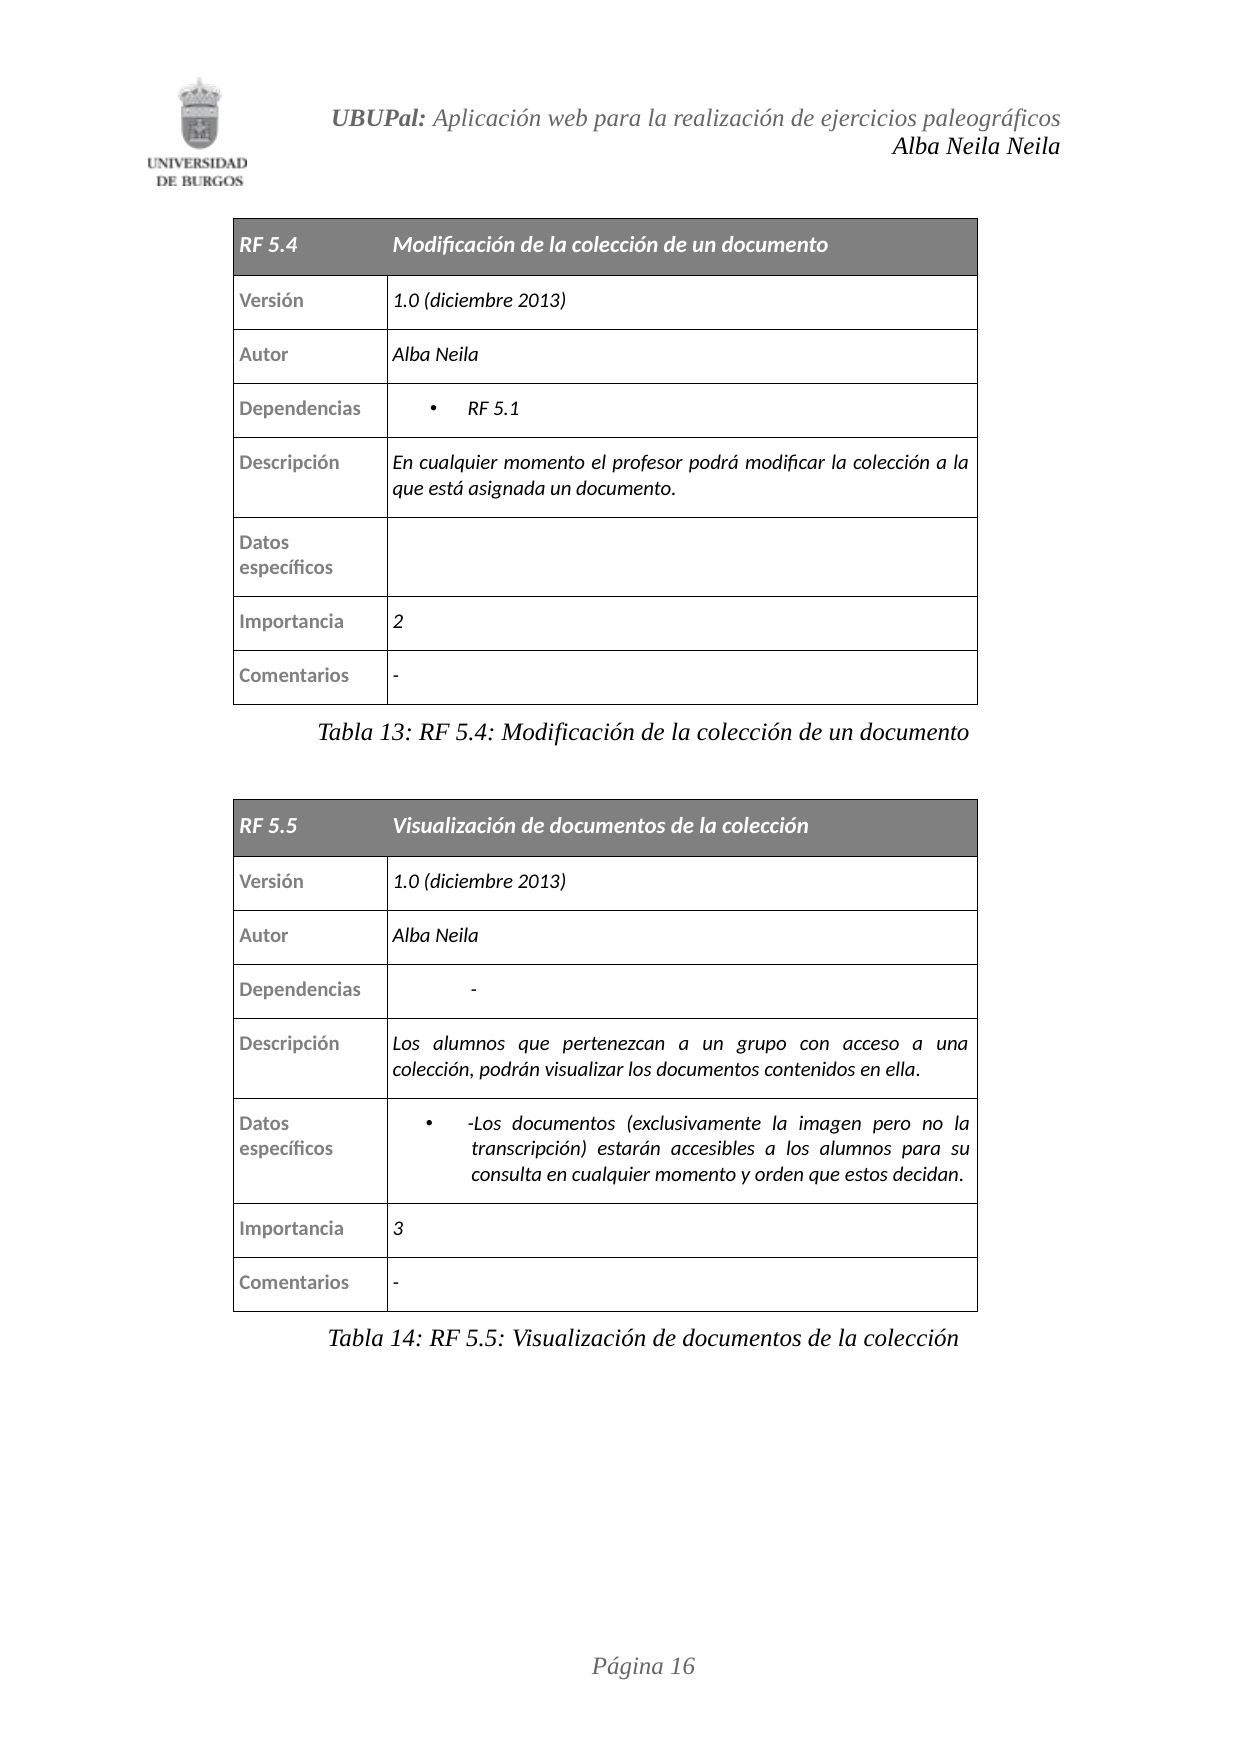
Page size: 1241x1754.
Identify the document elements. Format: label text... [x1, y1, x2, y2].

table_cell Importancia [234, 597, 387, 650]
table_cell Importancia [234, 1204, 387, 1257]
table_cell Comentarios [234, 1258, 387, 1311]
table_cell Autor [234, 330, 387, 383]
table_cell -Los documentos (exclusivamente la imagen pero no la transcripción) estarán accesibles a los alumnos para su consulta en cualquier momento y orden que estos decidan. [388, 1099, 977, 1203]
table_cell Los alumnos que pertenezcan a un grupo con acceso a una colección, podrán visualizar los documentos contenidos en ella. [388, 1019, 977, 1098]
table_cell - [388, 651, 977, 704]
picture [147, 77, 247, 186]
table_cell 2 [388, 597, 977, 650]
text Tabla : RF 5.5: Visualización de documentos de la colección [226, 1323, 1063, 1352]
table_cell 3 [388, 1204, 977, 1257]
table_cell Descripción [234, 438, 387, 517]
table_cell 1.0 (diciembre 2013) [388, 276, 977, 329]
table_cell En cualquier momento el profesor podrá modificar la colección a la que está asignada un documento. [388, 438, 977, 517]
table_cell Alba Neila [388, 330, 977, 383]
table_cell Comentarios [234, 651, 387, 704]
table_cell Alba Neila [388, 911, 977, 964]
table_cell - [388, 1258, 977, 1311]
table_cell Dependencias [234, 384, 387, 437]
table_cell Descripción [234, 1019, 387, 1098]
table_cell Versión [234, 276, 387, 329]
table_cell - [388, 965, 977, 1018]
table_cell Datos específicos [234, 1099, 387, 1203]
text Tabla : RF 5.4: Modificación de la colección de un documento [226, 717, 1063, 746]
table_cell Autor [234, 911, 387, 964]
table_cell 1.0 (diciembre 2013) [388, 857, 977, 910]
table_cell Versión [234, 857, 387, 910]
table_cell RF 5.1 [388, 384, 977, 437]
table_header Modificación de la colección de un documento [387, 219, 977, 275]
table_cell Dependencias [234, 965, 387, 1018]
table_header RF 5.4 [234, 219, 387, 275]
table_header Visualización de documentos de la colección [387, 800, 977, 856]
table_cell Datos específicos [234, 518, 387, 596]
table_cell [388, 518, 977, 596]
table_header RF 5.5 [234, 800, 387, 856]
